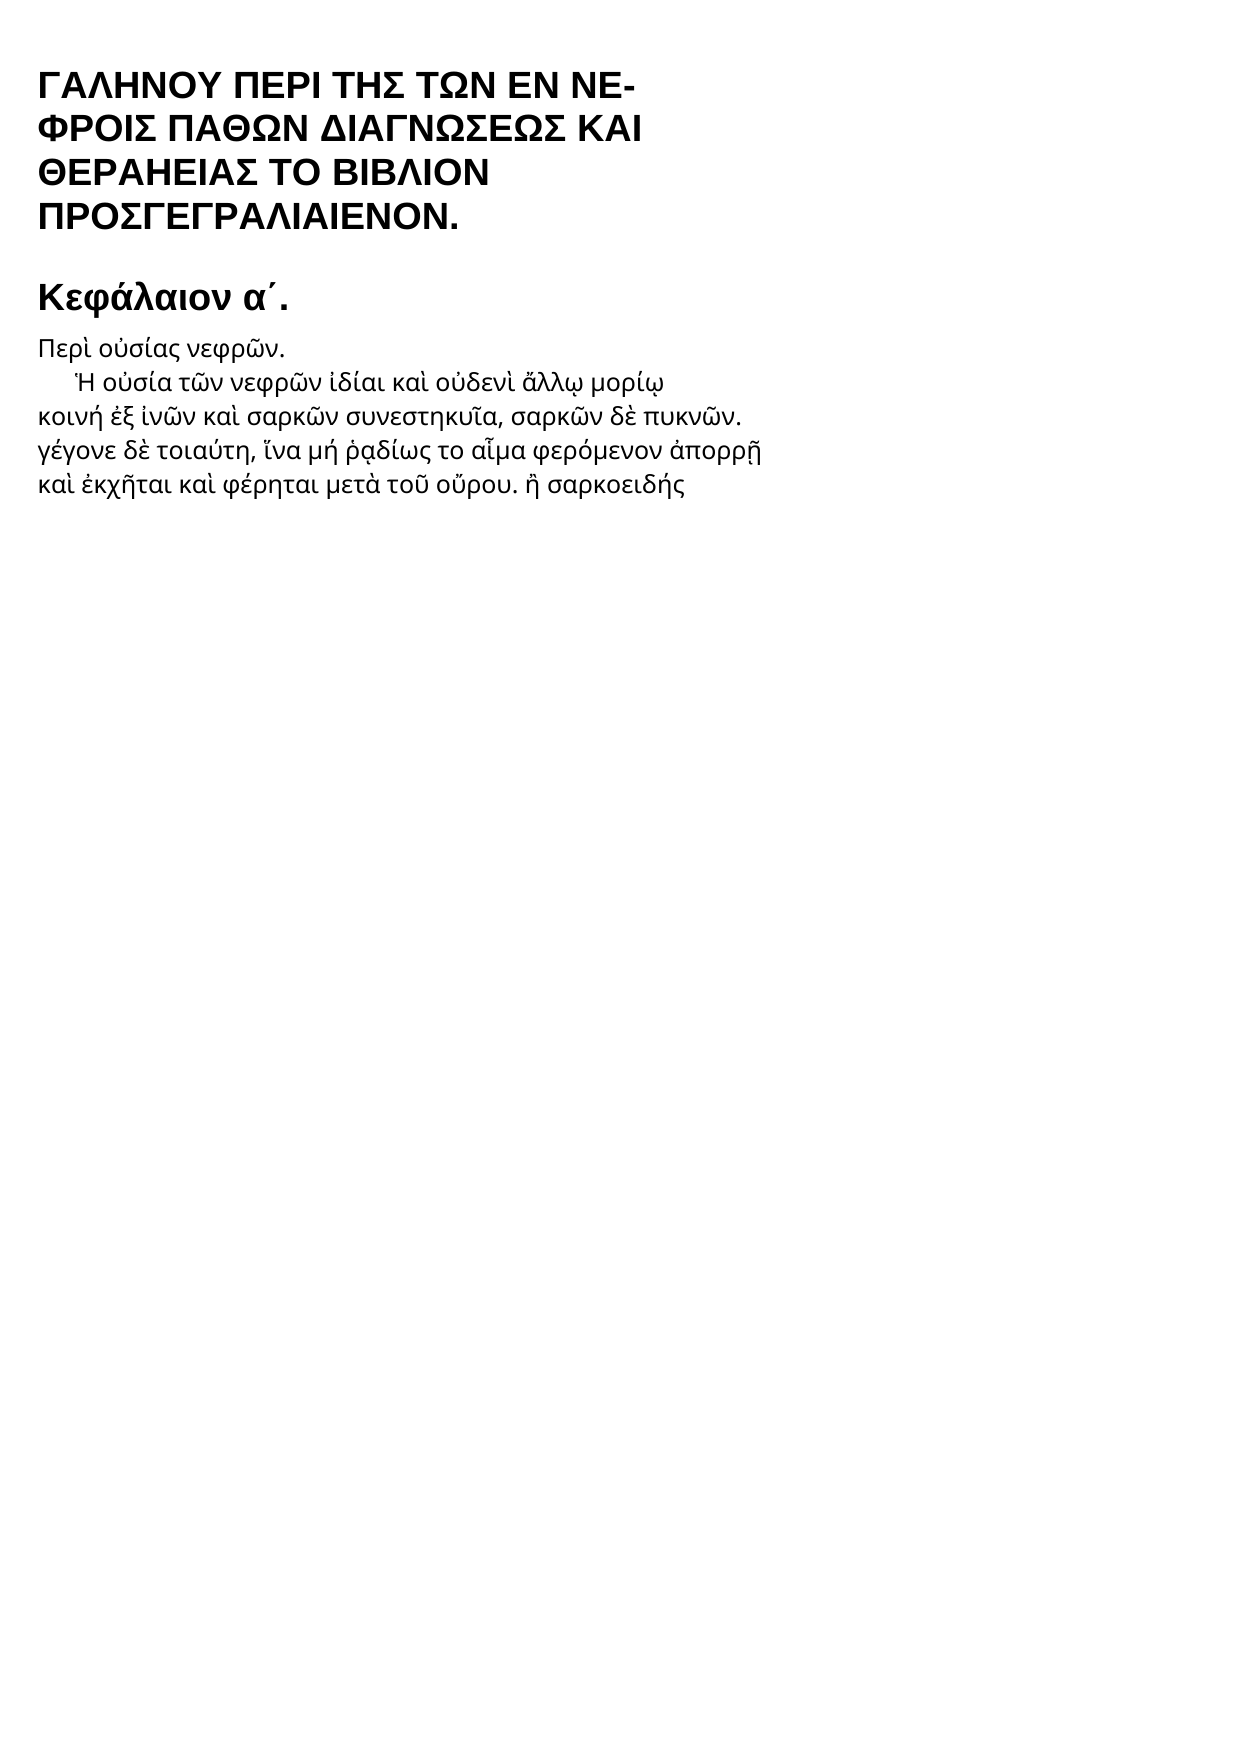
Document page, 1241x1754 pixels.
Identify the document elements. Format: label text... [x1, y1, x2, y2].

subtitle ΓΑΛΗΝΟΥ ΠΕΡΙ ΤΗΣ ΤΩΝ ΕΝ ΝΕ- ΦΡΟΙΣ ΠΑΘΩΝ ΔΙΑΓΝΩΣΕΩΣ ΚΑΙ ΘΕΡΑΗΕΙΑΣ ΤΟ ΒΙΒΛΙΟΝ ΠΡΟΣΓΕΓΡΑΛΙΑΙΕΝΟΝ. [37, 62, 1203, 237]
text Περὶ οὐσίας νεφρῶν. [37, 331, 1203, 365]
text Ἡ οὐσία τῶν νεφρῶν ἰδίαι καὶ οὐδενὶ ἄλλῳ μορίῳ κοινή ἐξ ἰνῶν καὶ σαρκῶν συνεστηκυῖα, σαρκῶν δὲ πυκνῶν. γέγονε δὲ τοιαύτη, ἵνα μή ῥᾳδίως το αἷμα φερόμενον ἀπορρῇ καὶ ἐκχῆται καὶ φέρηται μετὰ τοῦ οὔρου. ἢ σαρκοειδής [37, 365, 1203, 501]
subtitle Κεφάλαιον α΄. [37, 274, 1203, 318]
